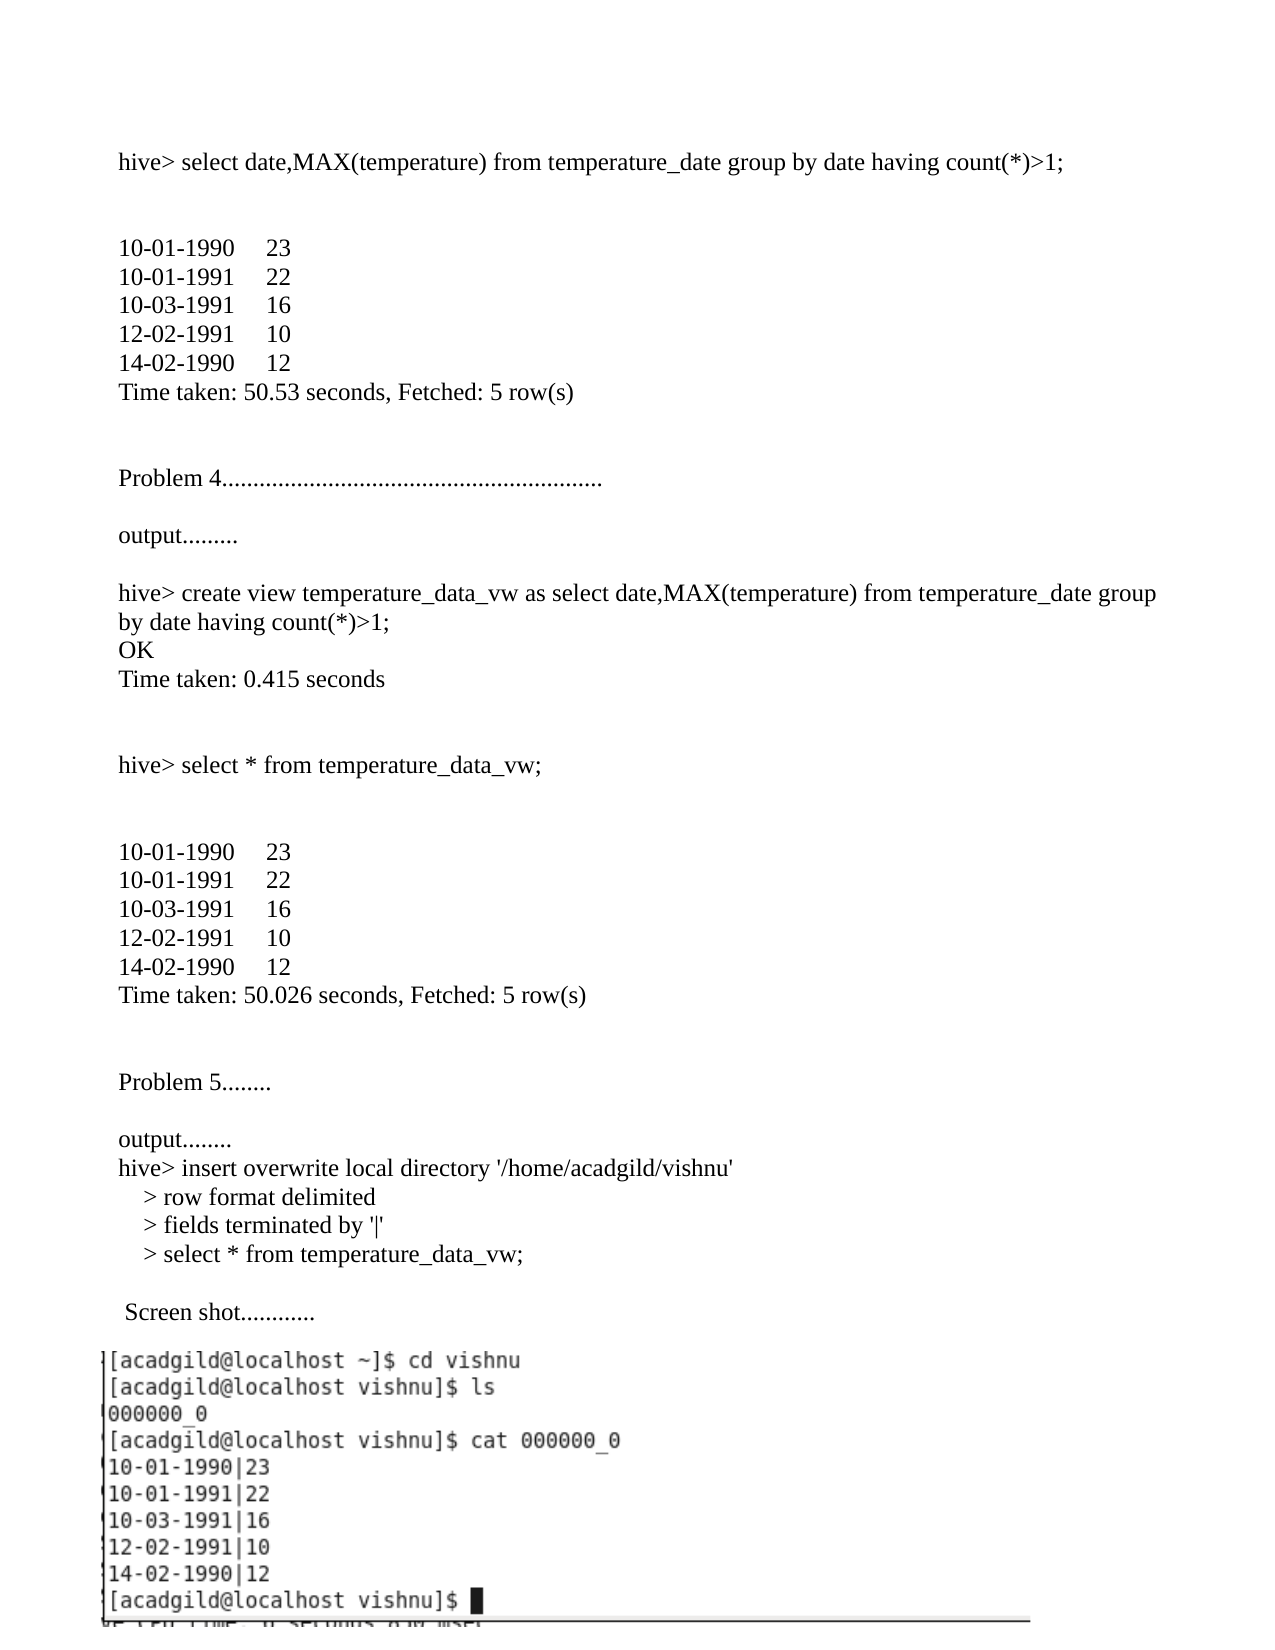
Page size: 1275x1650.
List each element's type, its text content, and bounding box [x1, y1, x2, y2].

text hive> create view temperature_data_vw as select date,MAX(temperature) from temperature_date group by date having count(*)>1; [118, 578, 1157, 636]
text 14-02-1990 12 [118, 348, 1157, 377]
text Time taken: 50.026 seconds, Fetched: 5 row(s) [118, 981, 1157, 1009]
text 10-03-1991 16 [118, 291, 1157, 319]
text output......... [118, 521, 1157, 549]
text Time taken: 50.53 seconds, Fetched: 5 row(s) [118, 377, 1157, 406]
text 12-02-1991 10 [118, 319, 1157, 348]
text > select * from temperature_data_vw; [118, 1239, 1157, 1268]
text hive> select * from temperature_data_vw; [118, 751, 1157, 779]
text 12-02-1991 10 [118, 923, 1157, 952]
text 10-01-1990 23 [118, 233, 1157, 262]
text > row format delimited [118, 1182, 1157, 1211]
text > fields terminated by '|' [118, 1211, 1157, 1239]
text Time taken: 0.415 seconds [118, 664, 1157, 693]
text output........ [118, 1124, 1157, 1153]
text Screen shot............ [118, 1297, 1157, 1326]
text hive> select date,MAX(temperature) from temperature_date group by date having count(*)>1; [118, 147, 1157, 176]
text Problem 4............................................................. [118, 463, 1157, 492]
text OK [118, 636, 1157, 664]
picture [100, 1351, 1031, 1627]
text 10-03-1991 16 [118, 894, 1157, 923]
text 10-01-1991 22 [118, 262, 1157, 291]
text 10-01-1991 22 [118, 866, 1157, 894]
text hive> insert overwrite local directory '/home/acadgild/vishnu' [118, 1153, 1157, 1182]
text Problem 5........ [118, 1067, 1157, 1096]
text 14-02-1990 12 [118, 952, 1157, 981]
text 10-01-1990 23 [118, 837, 1157, 866]
